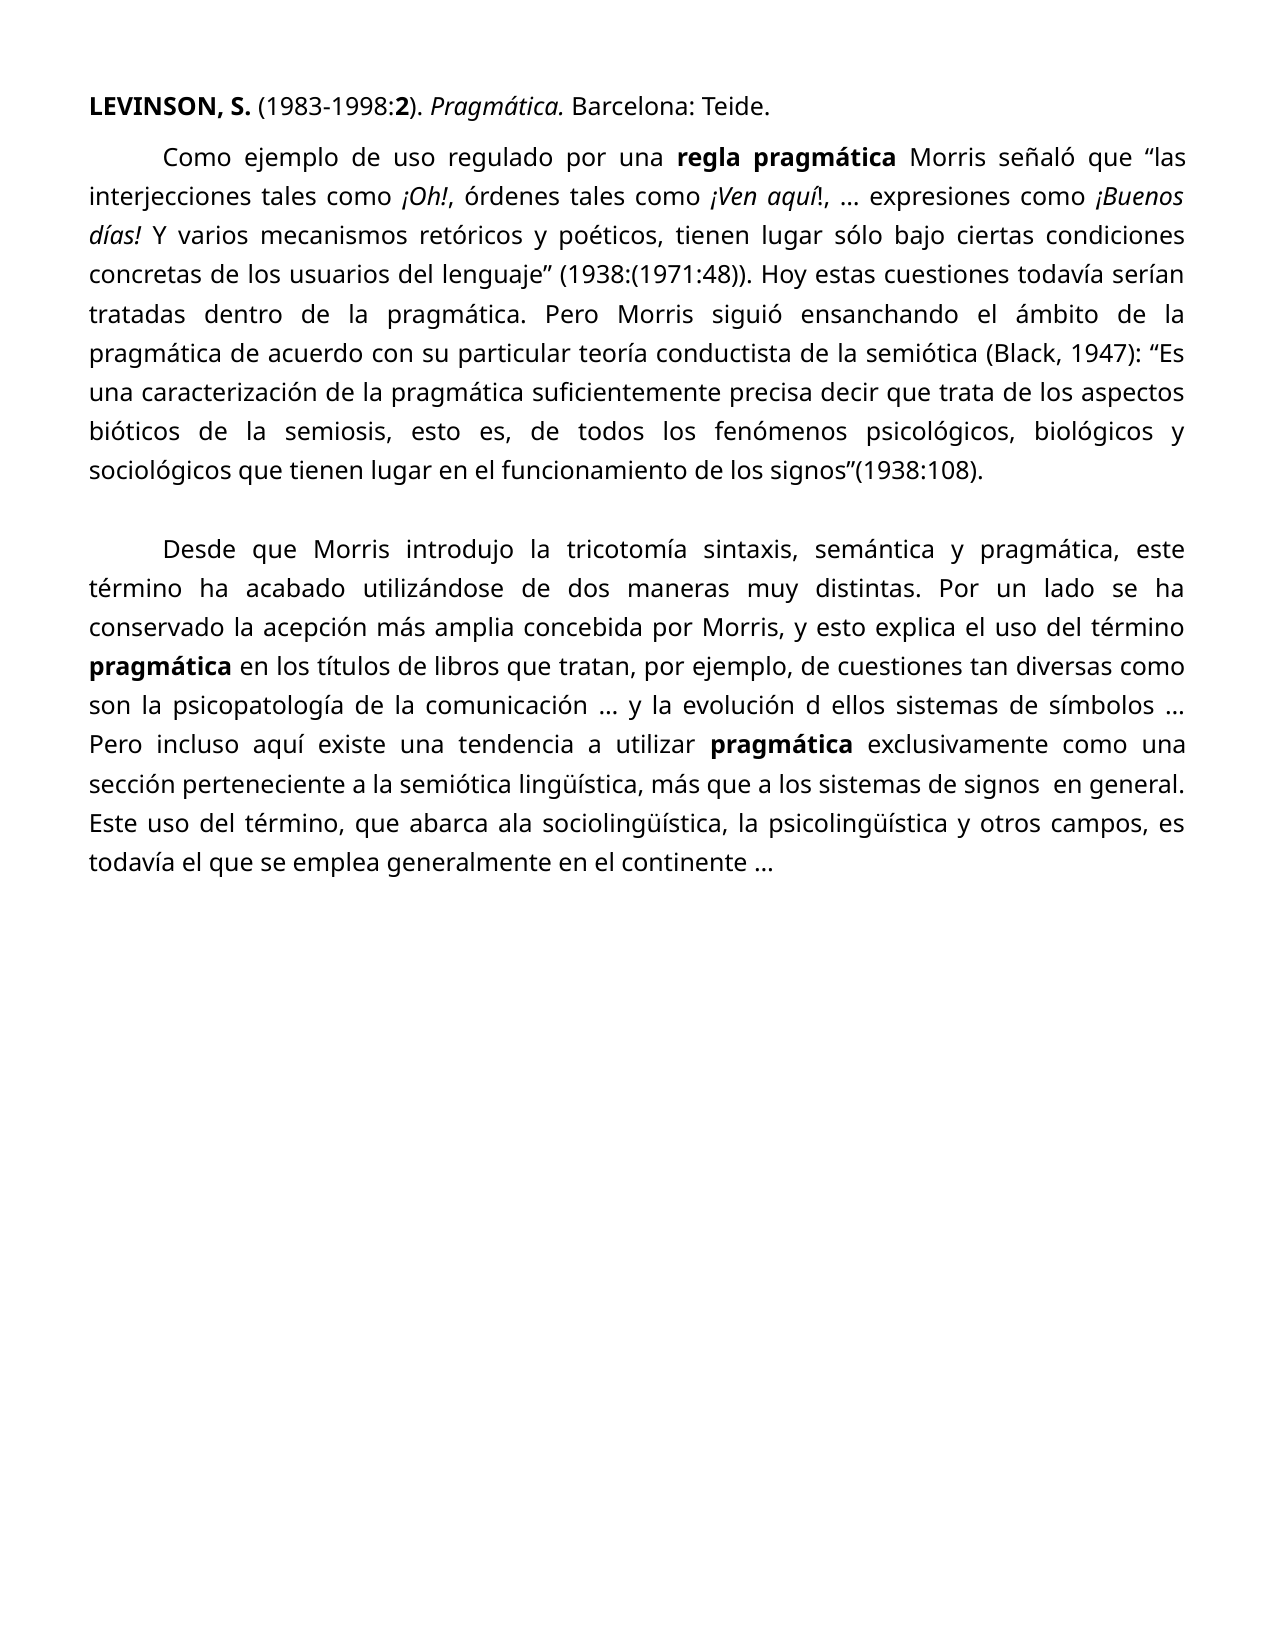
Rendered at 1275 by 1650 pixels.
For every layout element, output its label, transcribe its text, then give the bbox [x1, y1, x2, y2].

text Como ejemplo de uso regulado por una regla pragmática Morris señaló que “las interjecciones tales como ¡Oh!, órdenes tales como ¡Ven aquí!, … expresiones como ¡Buenos días! Y varios mecanismos retóricos y poéticos, tienen lugar sólo bajo ciertas condiciones concretas de los usuarios del lenguaje” (1938:(1971:48)). Hoy estas cuestiones todavía serían tratadas dentro de la pragmática. Pero Morris siguió ensanchando el ámbito de la pragmática de acuerdo con su particular teoría conductista de la semiótica (Black, 1947): “Es una caracterización de la pragmática suficientemente precisa decir que trata de los aspectos bióticos de la semiosis, esto es, de todos los fenómenos psicológicos, biológicos y sociológicos que tienen lugar en el funcionamiento de los signos”(1938:108). [88, 139, 1186, 487]
text LEVINSON, S. (1983-1998:2). Pragmática. Barcelona: Teide. [88, 88, 1186, 123]
text Desde que Morris introdujo la tricotomía sintaxis, semántica y pragmática, este término ha acabado utilizándose de dos maneras muy distintas. Por un lado se ha conservado la acepción más amplia concebida por Morris, y esto explica el uso del término pragmática en los títulos de libros que tratan, por ejemplo, de cuestiones tan diversas como son la psicopatología de la comunicación … y la evolución d ellos sistemas de símbolos … Pero incluso aquí existe una tendencia a utilizar pragmática exclusivamente como una sección perteneciente a la semiótica lingüística, más que a los sistemas de signos en general. Este uso del término, que abarca ala sociolingüística, la psicolingüística y otros campos, es todavía el que se emplea generalmente en el continente … [88, 531, 1186, 879]
